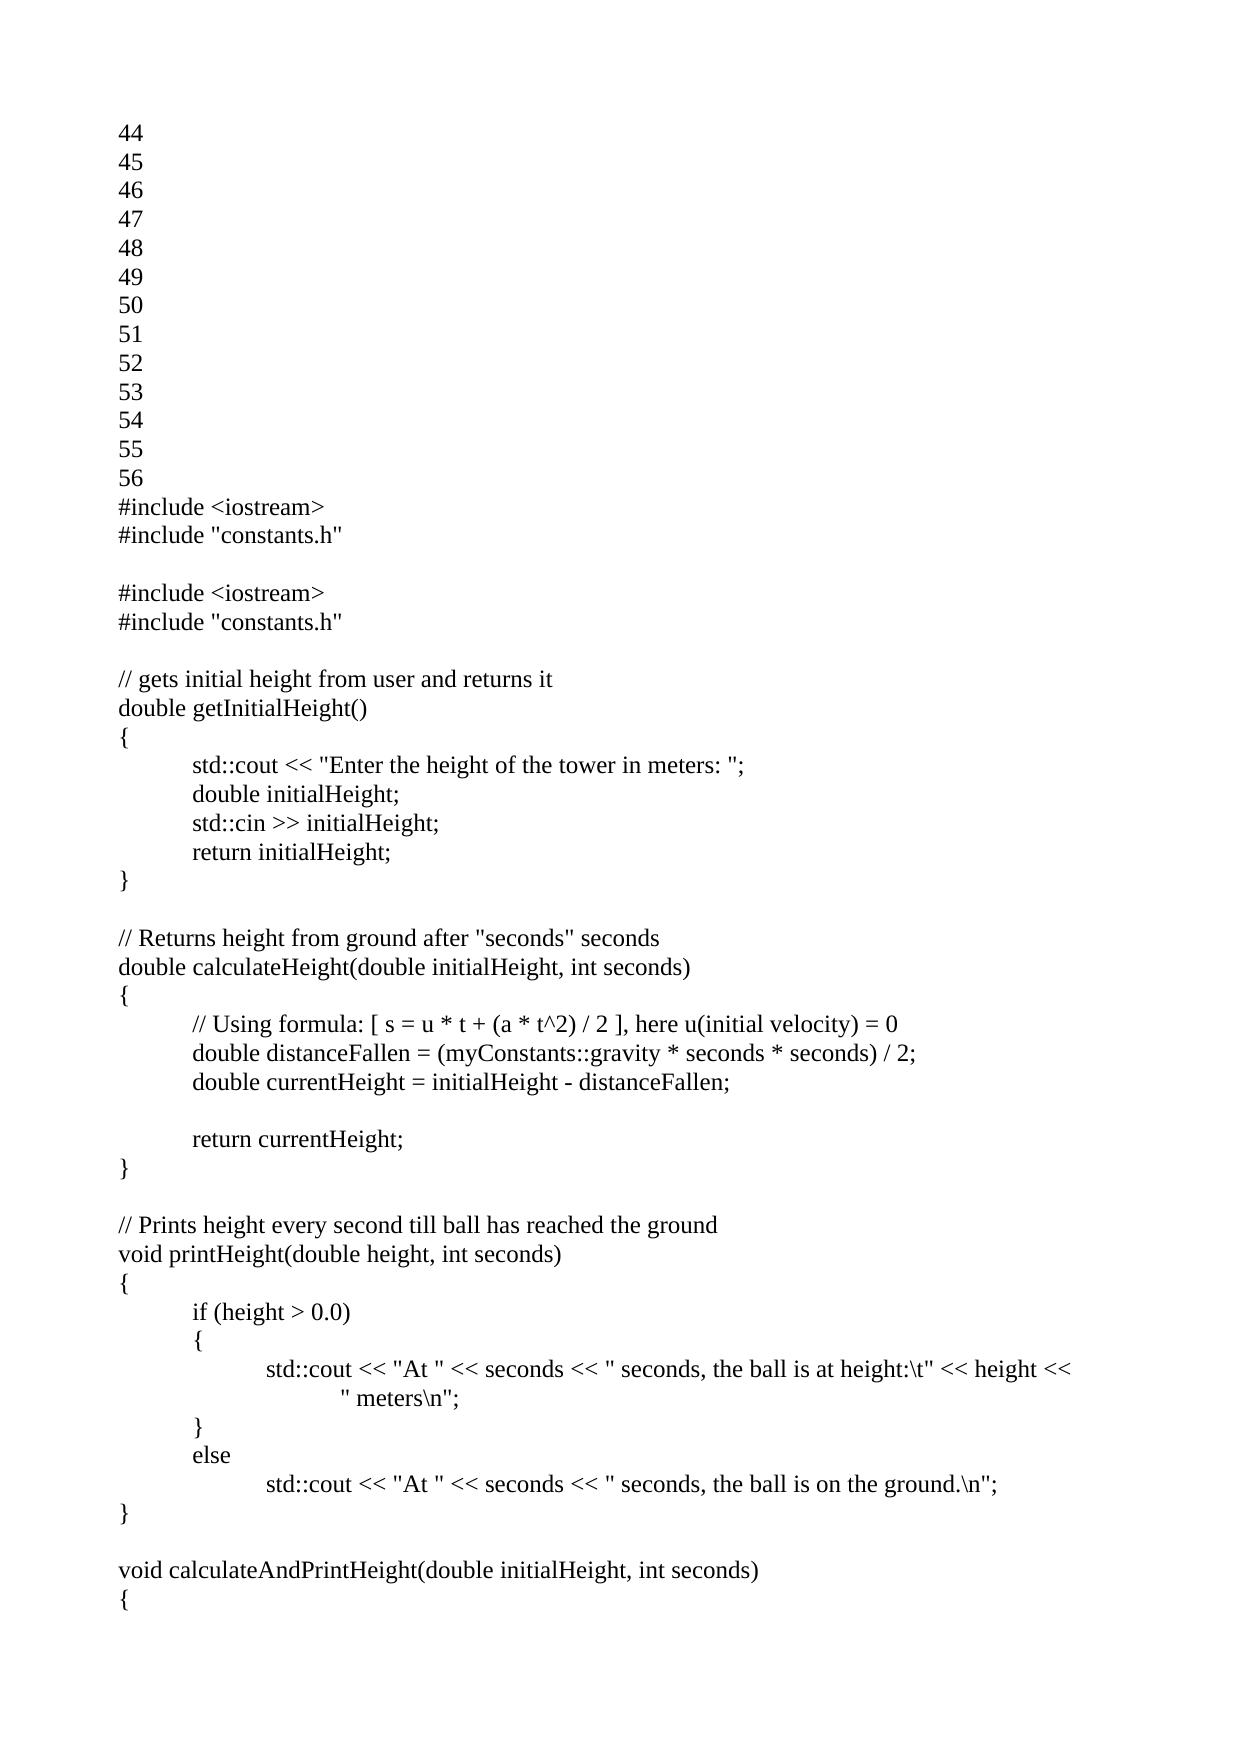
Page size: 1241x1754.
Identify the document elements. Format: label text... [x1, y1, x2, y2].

text double currentHeight = initialHeight - distanceFallen; [118, 1067, 1122, 1096]
text return initialHeight; [118, 837, 1122, 866]
text 49 [118, 262, 1122, 291]
text std::cout << "Enter the height of the tower in meters: "; [118, 751, 1122, 779]
text // gets initial height from user and returns it [118, 664, 1122, 693]
text { [118, 1326, 1122, 1354]
text std::cout << "At " << seconds << " seconds, the ball is at height:\t" << height << [118, 1354, 1122, 1383]
text void printHeight(double height, int seconds) [118, 1239, 1122, 1268]
text } [118, 866, 1122, 894]
text 51 [118, 319, 1122, 348]
text 44 [118, 118, 1122, 147]
text if (height > 0.0) [118, 1297, 1122, 1326]
text #include <iostream> [118, 578, 1122, 607]
text 46 [118, 176, 1122, 204]
text 54 [118, 406, 1122, 434]
text #include <iostream> [118, 492, 1122, 521]
text #include "constants.h" [118, 521, 1122, 549]
text { [118, 981, 1122, 1009]
text double getInitialHeight() [118, 693, 1122, 722]
text double distanceFallen = (myConstants::gravity * seconds * seconds) / 2; [118, 1038, 1122, 1067]
text } [118, 1498, 1122, 1527]
text // Returns height from ground after "seconds" seconds [118, 923, 1122, 952]
text 48 [118, 233, 1122, 262]
text return currentHeight; [118, 1124, 1122, 1153]
text 52 [118, 348, 1122, 377]
text double initialHeight; [118, 779, 1122, 808]
text 55 [118, 434, 1122, 463]
text { [118, 722, 1122, 751]
text 47 [118, 204, 1122, 233]
text 50 [118, 291, 1122, 319]
text #include "constants.h" [118, 607, 1122, 636]
text // Using formula: [ s = u * t + (a * t^2) / 2 ], here u(initial velocity) = 0 [118, 1009, 1122, 1038]
text } [118, 1412, 1122, 1441]
text std::cout << "At " << seconds << " seconds, the ball is on the ground.\n"; [118, 1469, 1122, 1498]
text void calculateAndPrintHeight(double initialHeight, int seconds) [118, 1556, 1122, 1584]
text } [118, 1153, 1122, 1182]
text { [118, 1584, 1122, 1613]
text " meters\n"; [118, 1383, 1122, 1412]
text // Prints height every second till ball has reached the ground [118, 1211, 1122, 1239]
text 45 [118, 147, 1122, 176]
text 53 [118, 377, 1122, 406]
text std::cin >> initialHeight; [118, 808, 1122, 837]
text { [118, 1268, 1122, 1297]
text else [118, 1441, 1122, 1469]
text double calculateHeight(double initialHeight, int seconds) [118, 952, 1122, 981]
text 56 [118, 463, 1122, 492]
